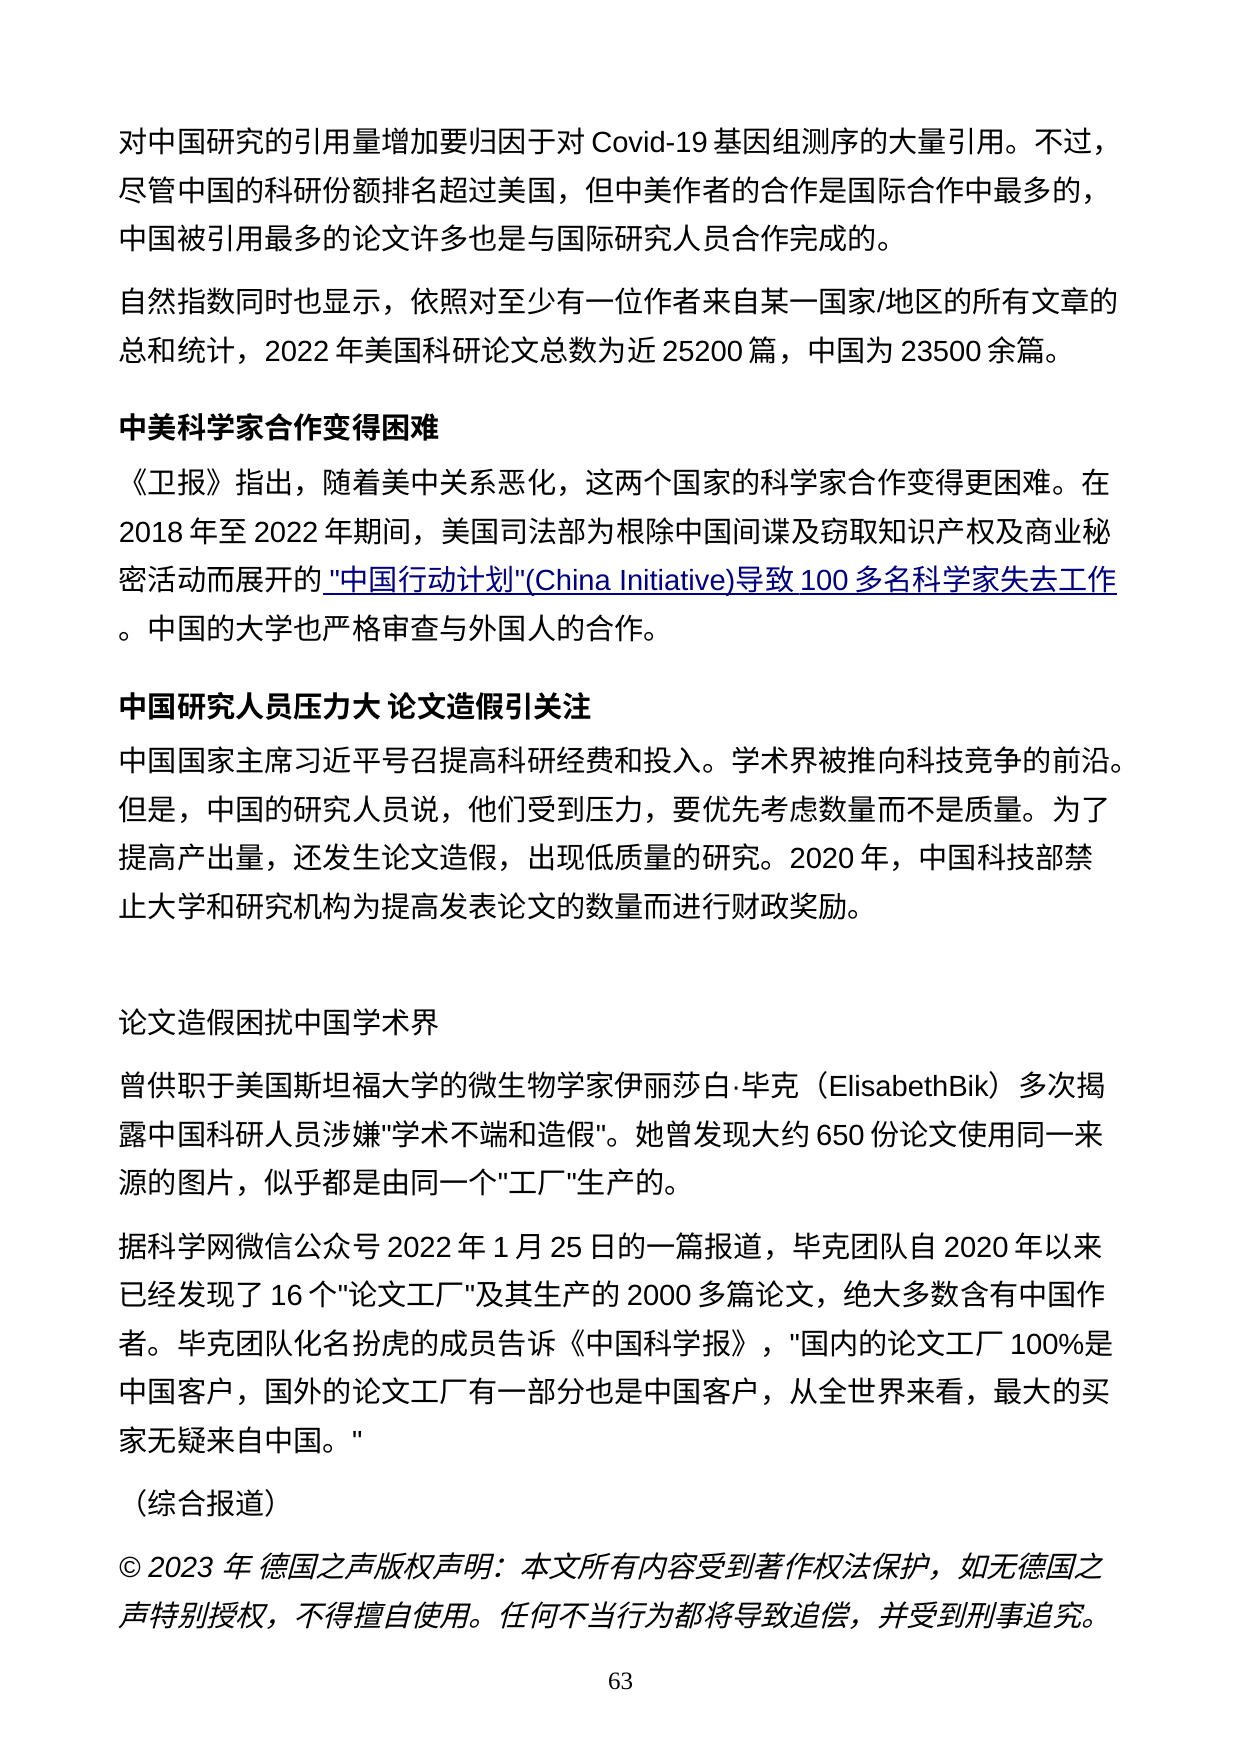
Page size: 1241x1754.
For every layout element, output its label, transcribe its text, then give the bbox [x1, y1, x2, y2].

subtitle 中美科学家合作变得困难 [118, 405, 1122, 447]
text 自然指数同时也显示，依照对至少有一位作者来自某一国家/地区的所有文章的总和统计，2022年美国科研论文总数为近25200篇，中国为23500余篇。 [118, 279, 1122, 369]
text 曾供职于美国斯坦福大学的微生物学家伊丽莎白·毕克（ElisabethBik）多次揭露中国科研人员涉嫌"学术不端和造假"。她曾发现大约650份论文使用同一来源的图片，似乎都是由同一个"工厂"生产的。 [118, 1063, 1122, 1202]
text 据科学网微信公众号2022年1月25日的一篇报道，毕克团队自2020年以来已经发现了16个"论文工厂"及其生产的2000多篇论文，绝大多数含有中国作者。毕克团队化名扮虎的成员告诉《中国科学报》，"国内的论文工厂100%是中国客户，国外的论文工厂有一部分也是中国客户，从全世界来看，最大的买家无疑来自中国。" [118, 1223, 1122, 1459]
text 《卫报》指出，随着美中关系恶化，这两个国家的科学家合作变得更困难。在2018年至2022年期间，美国司法部为根除中国间谍及窃取知识产权及商业秘密活动而展开的 "中国行动计划"(China Initiative)导致100多名科学家失去工作 。中国的大学也严格审查与外国人的合作。 [118, 460, 1122, 648]
text 对中国研究的引用量增加要归因于对Covid-19基因组测序的大量引用。不过，尽管中国的科研份额排名超过美国，但中美作者的合作是国际合作中最多的，中国被引用最多的论文许多也是与国际研究人员合作完成的。 [118, 118, 1122, 258]
text 论文造假困扰中国学术界 [118, 1000, 1122, 1042]
text 中国国家主席习近平号召提高科研经费和投入。学术界被推向科技竞争的前沿。但是，中国的研究人员说，他们受到压力，要优先考虑数量而不是质量。为了提高产出量，还发生论文造假，出现低质量的研究。2020年，中国科技部禁止大学和研究机构为提高发表论文的数量而进行财政奖励。 [118, 738, 1122, 926]
text （综合报道） [118, 1480, 1122, 1523]
subtitle 中国研究人员压力大 论文造假引关注 [118, 683, 1122, 725]
text © 2023 年 德国之声版权声明：本文所有内容受到著作权法保护，如无德国之声特别授权，不得擅自使用。任何不当行为都将导致追偿，并受到刑事追究。 [118, 1543, 1122, 1634]
